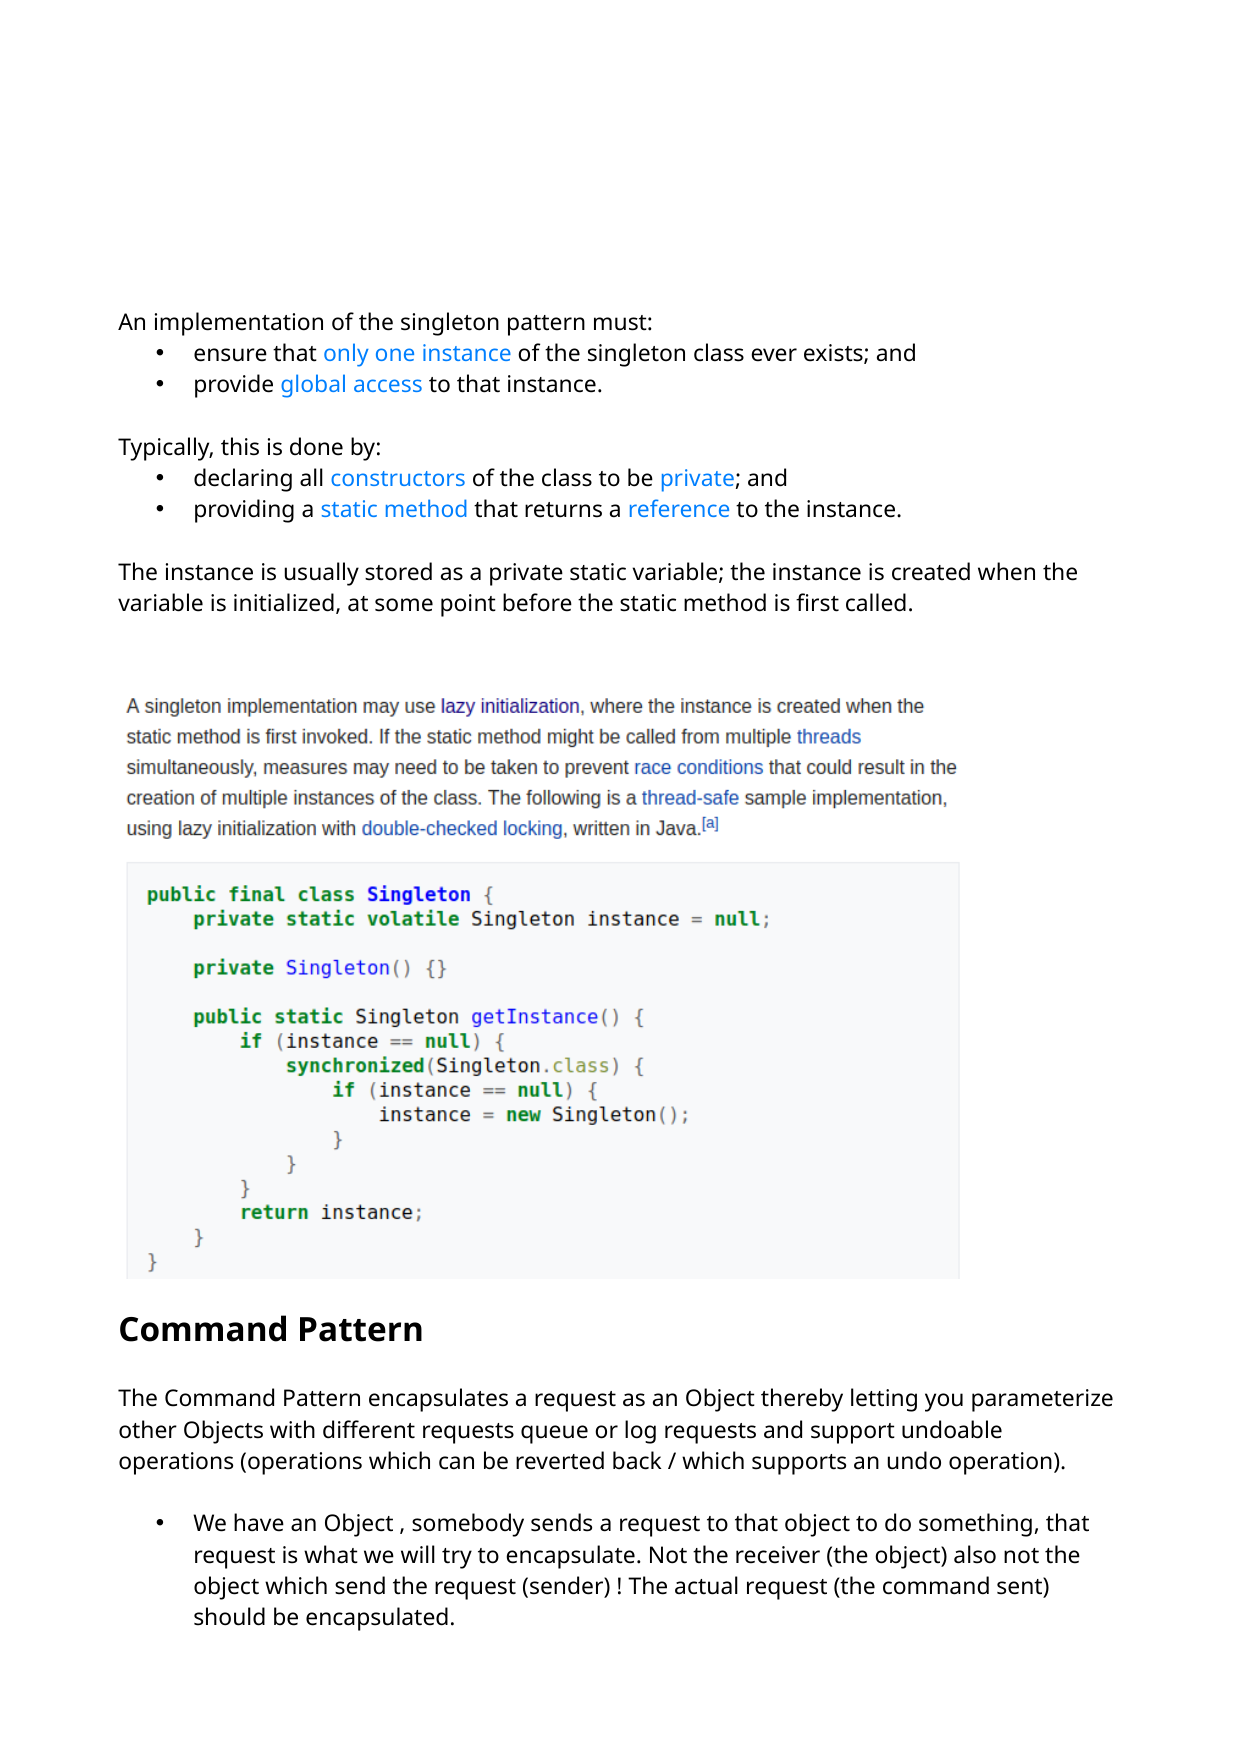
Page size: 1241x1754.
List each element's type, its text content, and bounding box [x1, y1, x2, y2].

picture [123, 691, 961, 1279]
list ensure that only one instance of the singleton class ever exists; and [156, 337, 1122, 368]
text The instance is usually stored as a private static variable; the instance is created when the variable is initialized, at some point before the static method is first called. [118, 556, 1122, 618]
list We have an Object , somebody sends a request to that object to do something, that request is what we will try to encapsulate. Not the receiver (the object) also not the object which send the request (sender) ! The actual request (the command sent) should be encapsulated. [156, 1507, 1122, 1632]
text Typically, this is done by: [118, 431, 1122, 462]
list providing a static method that returns a reference to the instance. [156, 493, 1122, 524]
text Command Pattern [118, 1306, 1122, 1351]
list provide global access to that instance. [156, 368, 1122, 399]
text An implementation of the singleton pattern must: [118, 306, 1122, 337]
list declaring all constructors of the class to be private; and [156, 462, 1122, 493]
text The Command Pattern encapsulates a request as an Object thereby letting you parameterize other Objects with different requests queue or log requests and support undoable operations (operations which can be reverted back / which supports an undo operation). [118, 1382, 1122, 1476]
